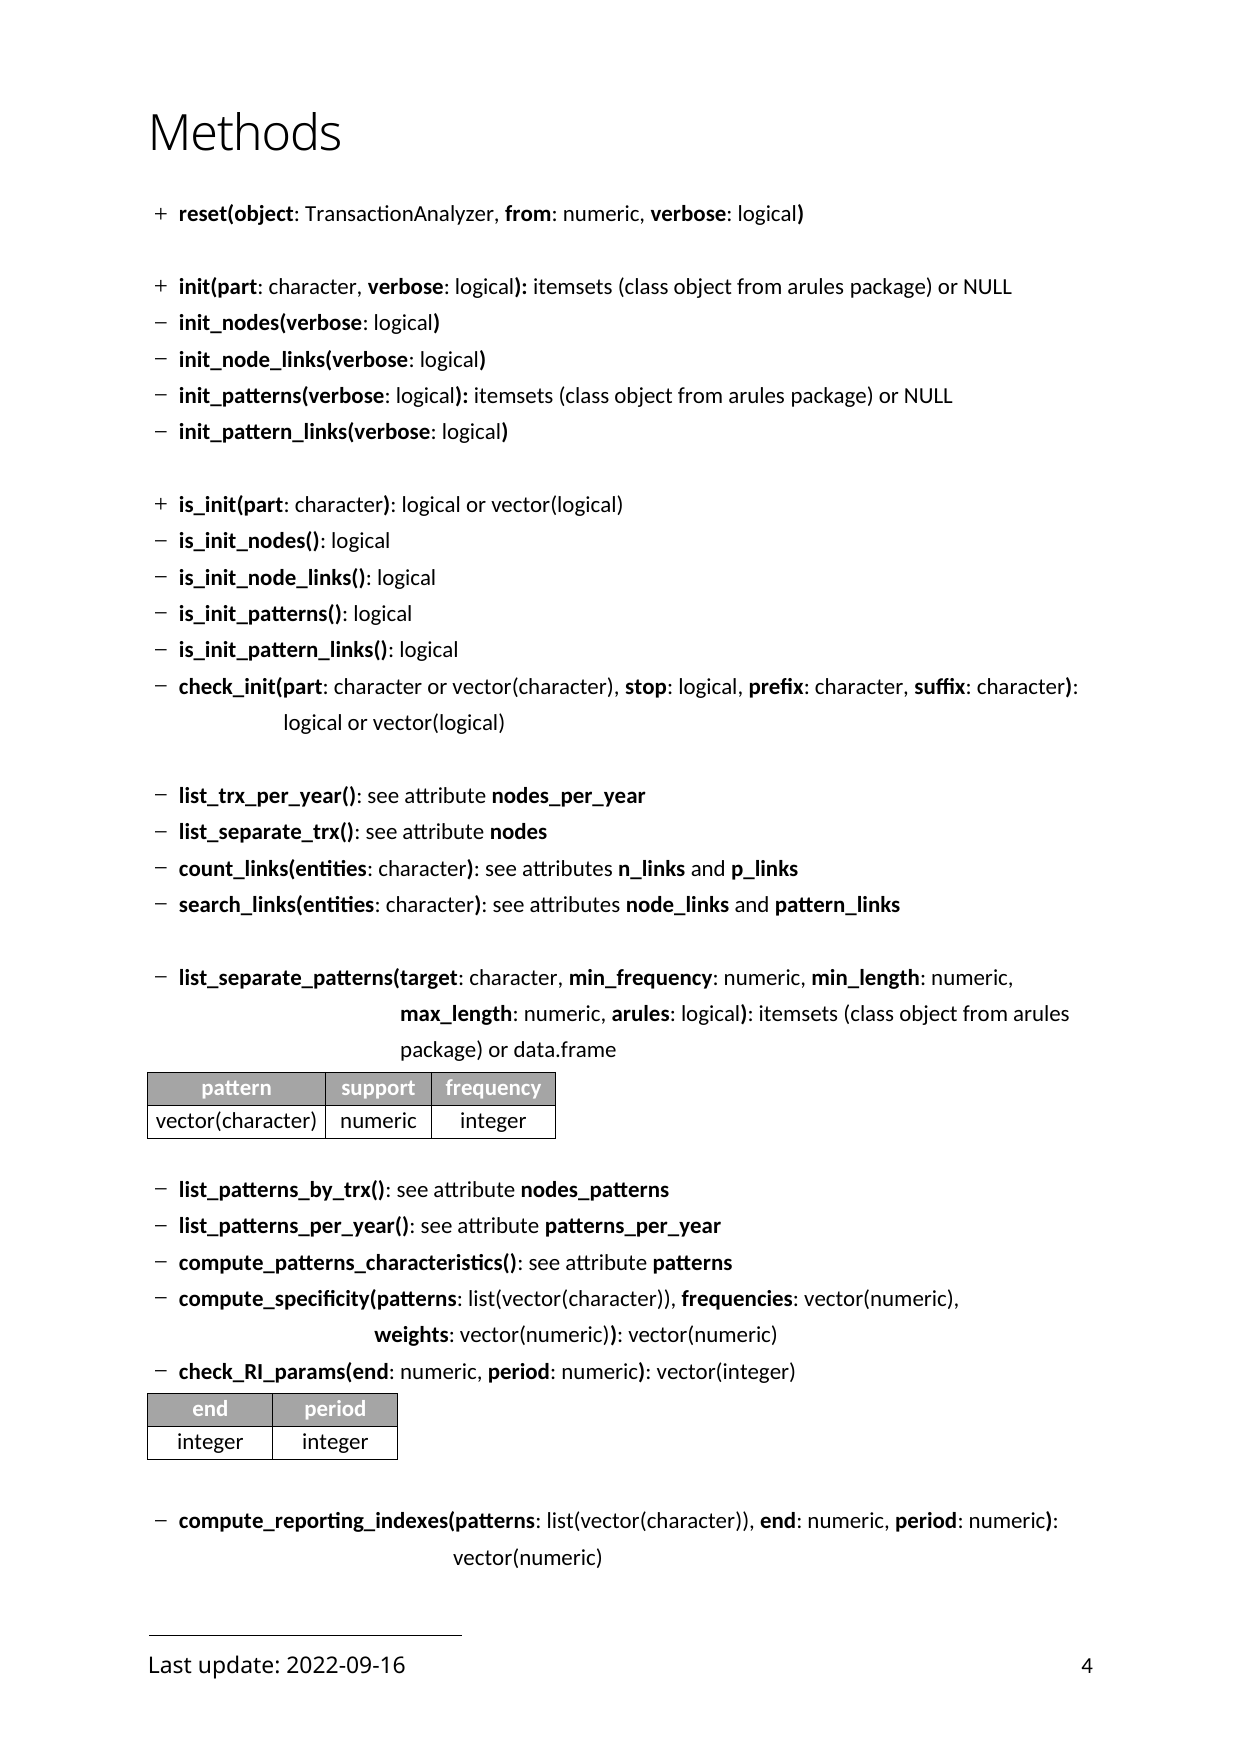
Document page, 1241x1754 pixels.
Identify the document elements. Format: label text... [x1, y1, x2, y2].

text init_patterns(verbose: logical): itemsets (class object from arules package) or NULL [148, 381, 1093, 409]
text is_init_patterns(): logical [148, 599, 1093, 627]
text is_init(part: character): logical or vector(logical) [148, 490, 1093, 518]
text vector(numeric) [369, 1543, 1093, 1571]
text list_separate_patterns(target: character, min_frequency: numeric, min_length: numeric, [148, 963, 1093, 991]
text list_separate_trx(): see attribute nodes [148, 817, 1093, 845]
table_header support [326, 1073, 431, 1105]
text compute_specificity(patterns: list(vector(character)), frequencies: vector(numeric), [148, 1284, 1093, 1312]
text list_trx_per_year(): see attribute nodes_per_year [148, 781, 1093, 809]
table_header frequency [432, 1073, 555, 1105]
text check_RI_params(end: numeric, period: numeric): vector(integer) [148, 1357, 1093, 1385]
text init(part: character, verbose: logical): itemsets (class object from arules package) or NULL [148, 272, 1093, 300]
text init_node_links(verbose: logical) [148, 345, 1093, 373]
text search_links(entities: character): see attributes node_links and pattern_links [148, 890, 1093, 918]
table_cell integer [148, 1427, 272, 1459]
text compute_reporting_indexes(patterns: list(vector(character)), end: numeric, period: numeric): [148, 1507, 1093, 1535]
text weights: vector(numeric)): vector(numeric) [295, 1321, 1093, 1348]
text list_patterns_by_trx(): see attribute nodes_patterns [148, 1175, 1093, 1203]
subtitle Methods [148, 97, 1093, 166]
table_header end [148, 1394, 272, 1426]
text compute_patterns_characteristics(): see attribute patterns [148, 1248, 1093, 1276]
text is_init_node_links(): logical [148, 563, 1093, 591]
table_cell integer [273, 1427, 397, 1459]
text check_init(part: character or vector(character), stop: logical, prefix: character, suffix: character): [148, 672, 1093, 700]
table_header period [273, 1394, 397, 1426]
text package) or data.frame [369, 1036, 1093, 1063]
text max_length: numeric, arules: logical): itemsets (class object from arules [369, 999, 1093, 1027]
text init_nodes(verbose: logical) [148, 308, 1093, 336]
table_cell integer [432, 1106, 555, 1138]
text reset(object: TransactionAnalyzer, from: numeric, verbose: logical) [148, 199, 1093, 227]
text init_pattern_links(verbose: logical) [148, 417, 1093, 446]
text count_links(entities: character): see attributes n_links and p_links [148, 854, 1093, 882]
table_header pattern [148, 1073, 325, 1105]
text is_init_nodes(): logical [148, 527, 1093, 554]
text logical or vector(logical) [221, 708, 1093, 736]
text list_patterns_per_year(): see attribute patterns_per_year [148, 1211, 1093, 1239]
table_cell numeric [326, 1106, 431, 1138]
text is_init_pattern_links(): logical [148, 636, 1093, 664]
table_cell vector(character) [148, 1106, 325, 1138]
